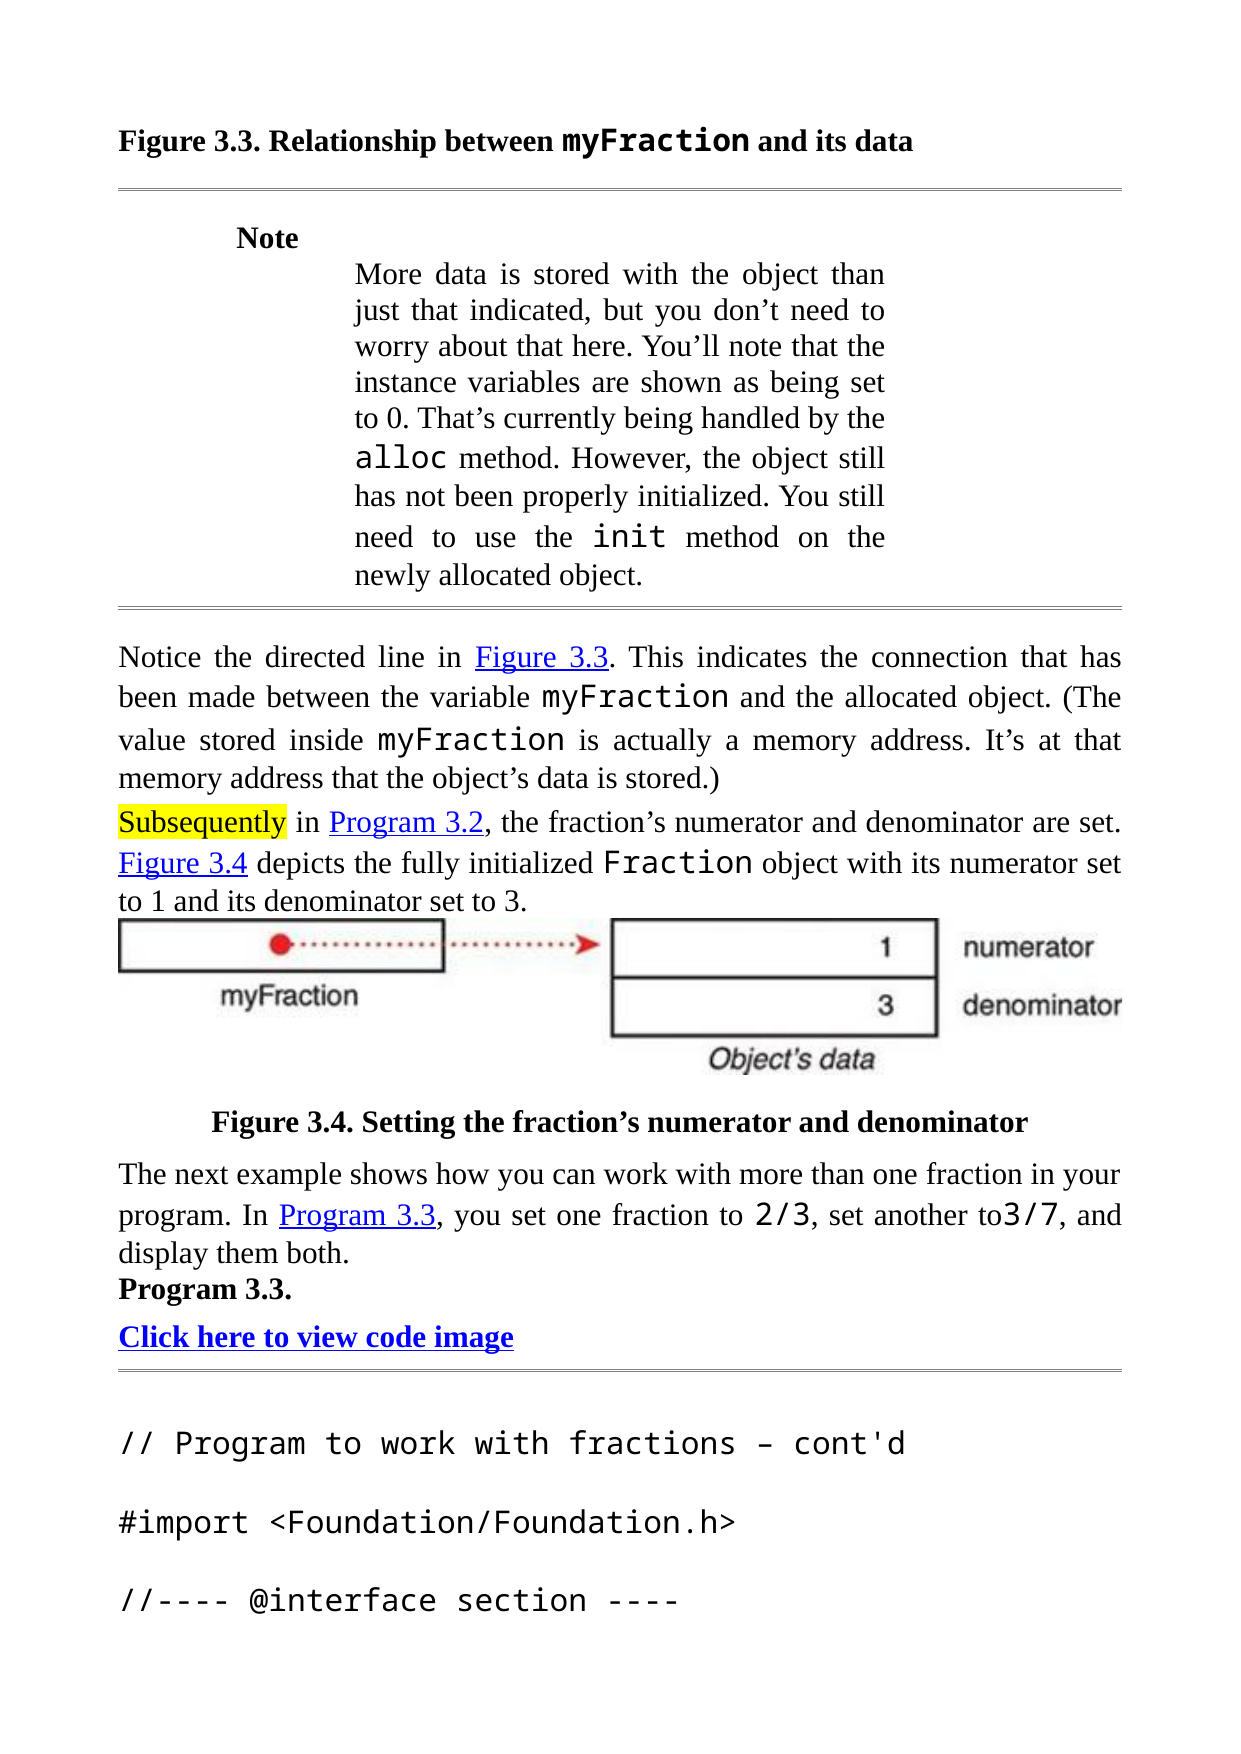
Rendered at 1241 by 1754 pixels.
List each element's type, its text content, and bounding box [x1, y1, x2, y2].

text Notice the directed line in Figure 3.3. This indicates the connection that has been made between the variable myFraction and the allocated object. (The value stored inside myFraction is actually a memory address. It’s at that memory address that the object’s data is stored.) [118, 638, 1122, 795]
text More data is stored with the object than just that indicated, but you don’t need to worry about that here. You’ll note that the instance variables are shown as being set to 0. That’s currently being handled by the alloc method. However, the object still has not been properly initialized. You still need to use the init method on the newly allocated object. [354, 255, 886, 592]
picture [118, 918, 1123, 1075]
text Program 3.3. [118, 1270, 1122, 1306]
text Click here to view code image [118, 1318, 1122, 1354]
text The next example shows how you can work with more than one fraction in your program. In Program 3.3, you set one fraction to 2/3, set another to3/7, and display them both. [118, 1156, 1122, 1270]
text // Program to work with fractions – cont'd #import <Foundation/Foundation.h> //---- @interface section [118, 1421, 1122, 1621]
text Figure 3.4. Setting the fraction’s numerator and denominator [118, 1103, 1122, 1139]
text Figure 3.3. Relationship between myFraction and its data [118, 118, 1122, 161]
text Note [236, 219, 1004, 255]
text Subsequently in Program 3.2, the fraction’s numerator and denominator are set. Figure 3.4 depicts the fully initialized Fraction object with its numerator set to 1 and its denominator set to 3. [118, 804, 1122, 918]
